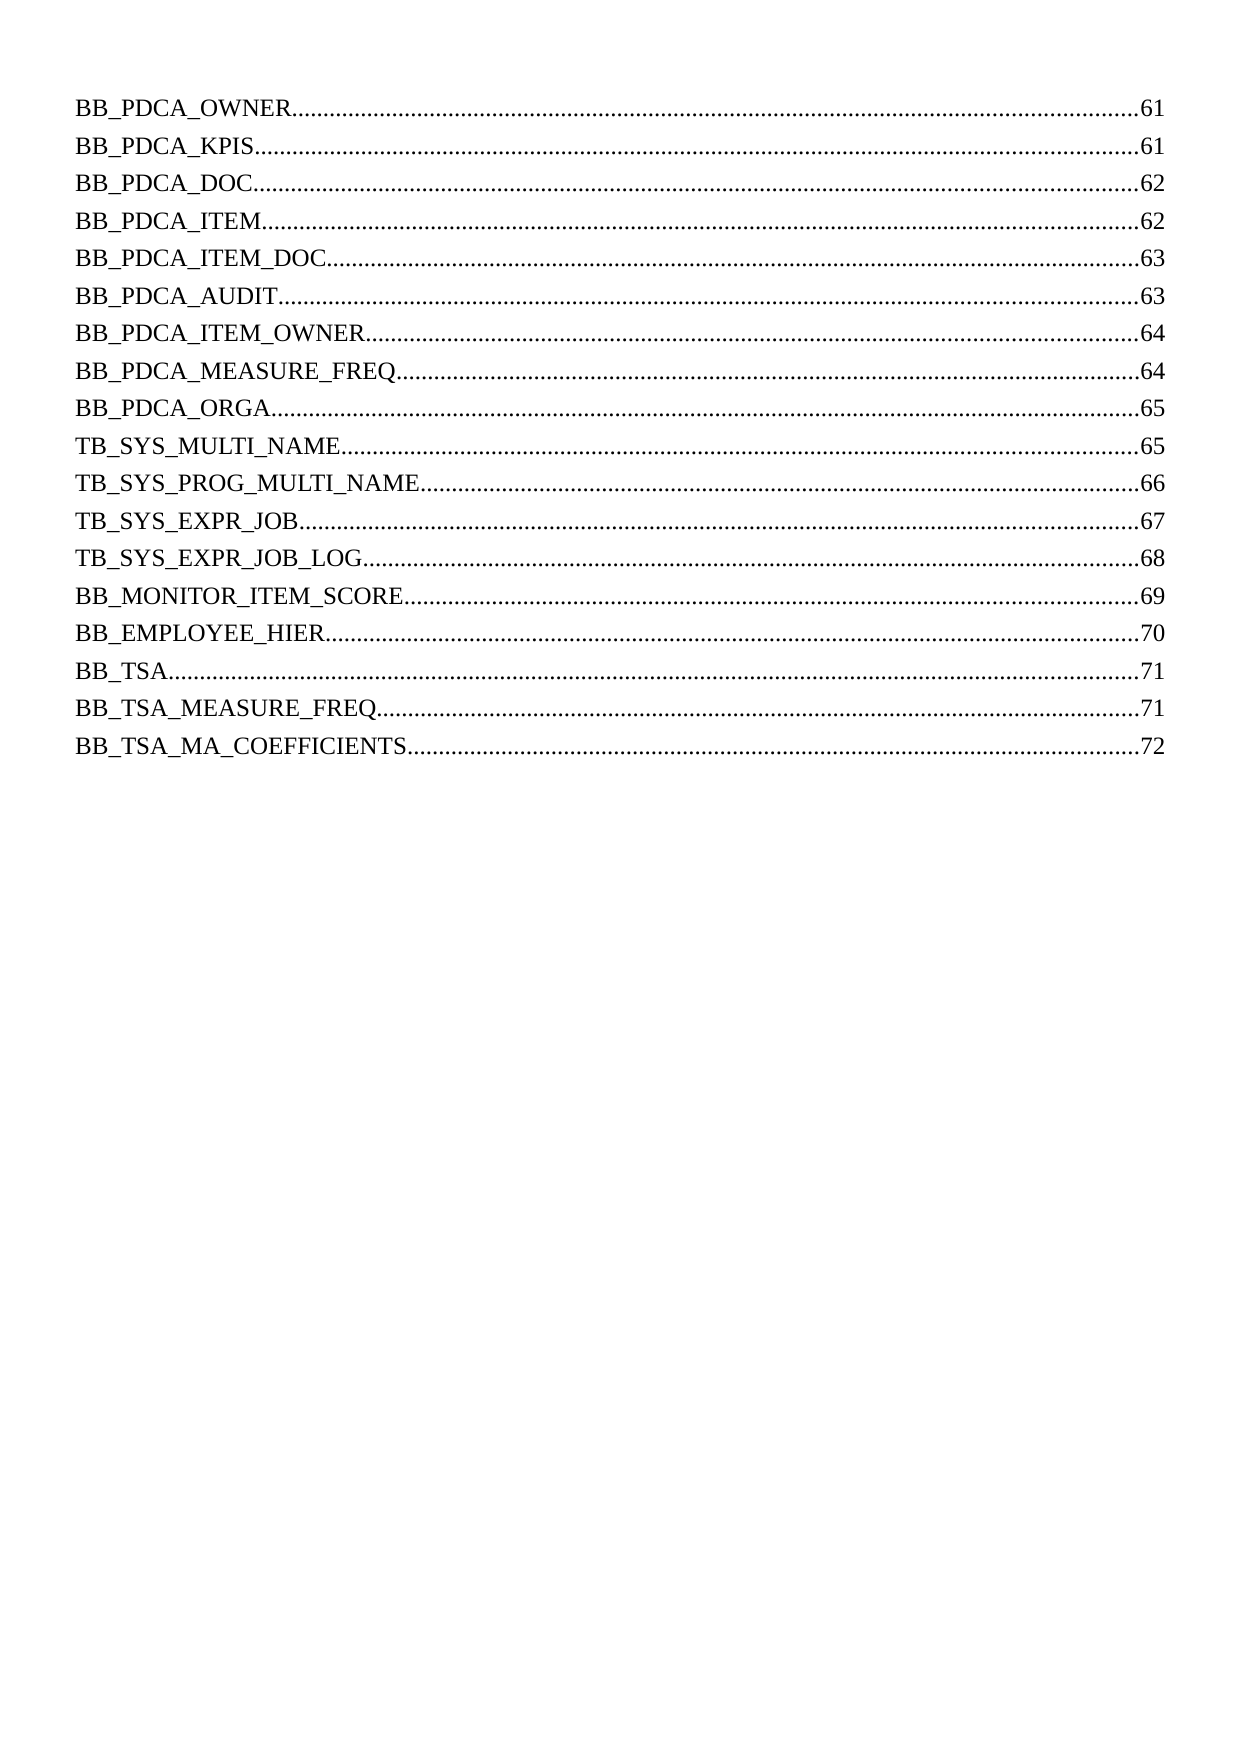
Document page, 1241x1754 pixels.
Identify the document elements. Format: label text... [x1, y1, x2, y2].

text BB_PDCA_ITEM_OWNER 64 [75, 314, 1165, 352]
text BB_TSA_MA_COEFFICIENTS 72 [75, 727, 1165, 764]
text BB_PDCA_ITEM 62 [75, 202, 1165, 239]
text BB_PDCA_AUDIT 63 [75, 277, 1165, 314]
text TB_SYS_MULTI_NAME 65 [75, 427, 1165, 464]
text TB_SYS_EXPR_JOB 67 [75, 502, 1165, 539]
text BB_PDCA_ITEM_DOC 63 [75, 239, 1165, 277]
text BB_PDCA_KPIS 61 [75, 127, 1165, 164]
text BB_EMPLOYEE_HIER 70 [75, 614, 1165, 652]
text TB_SYS_EXPR_JOB_LOG 68 [75, 539, 1165, 577]
text BB_PDCA_DOC 62 [75, 164, 1165, 202]
text BB_PDCA_ORGA 65 [75, 389, 1165, 427]
text BB_PDCA_OWNER 61 [75, 89, 1165, 127]
text BB_TSA_MEASURE_FREQ 71 [75, 689, 1165, 727]
text BB_PDCA_MEASURE_FREQ 64 [75, 352, 1165, 389]
text BB_MONITOR_ITEM_SCORE 69 [75, 577, 1165, 614]
text TB_SYS_PROG_MULTI_NAME 66 [75, 464, 1165, 502]
text BB_TSA 71 [75, 652, 1165, 689]
